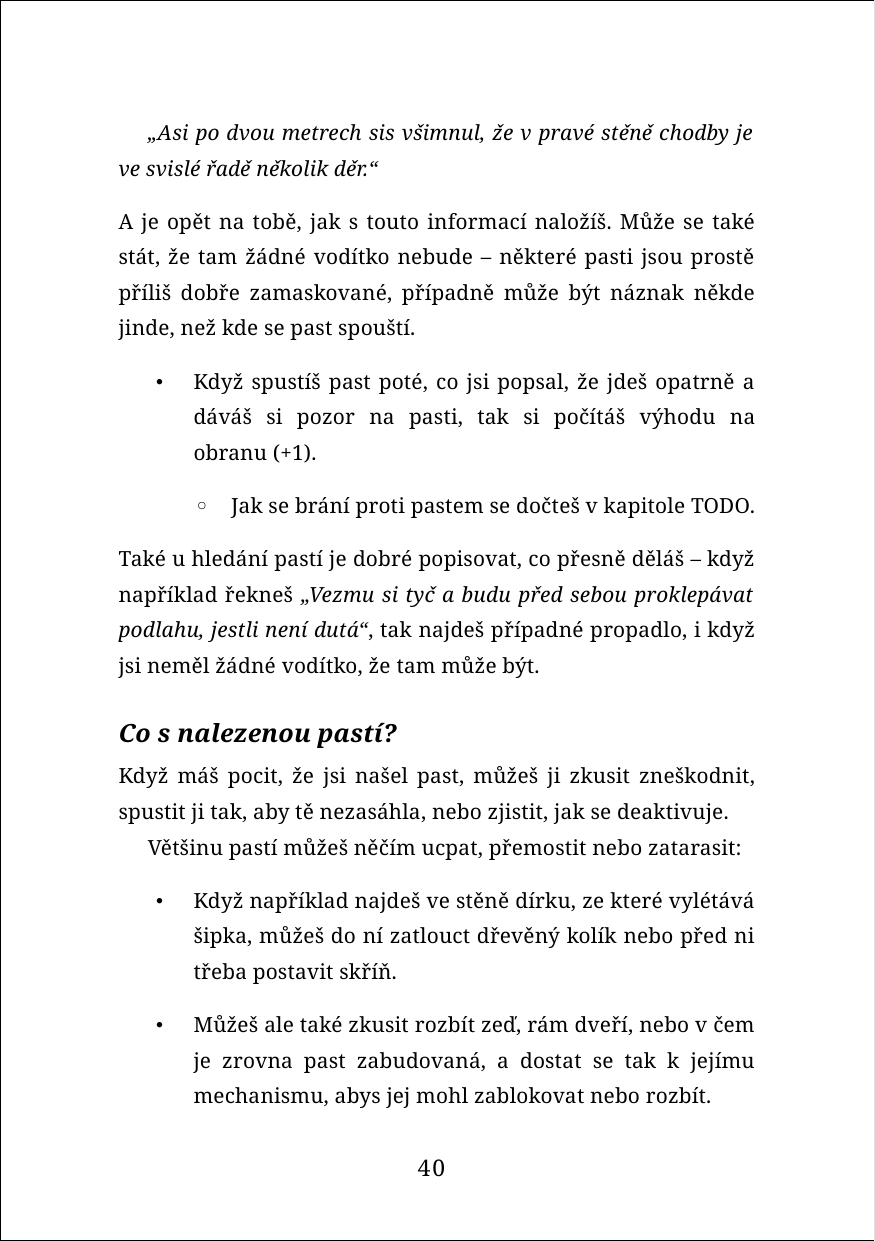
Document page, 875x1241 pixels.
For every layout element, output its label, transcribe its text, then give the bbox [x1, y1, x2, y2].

list Když spustíš past poté, co jsi popsal, že jdeš opatrně a dáváš si pozor na pasti, tak si počítáš výhodu na obranu (+1). [156, 367, 756, 466]
subtitle Co s nalezenou pastí? [118, 716, 756, 750]
list Můžeš ale také zkusit rozbít zeď, rám dveří, nebo v čem je zrovna past zabudovaná, a dostat se tak k jejímu mechanismu, abys jej mohl zablokovat nebo rozbít. [156, 1010, 756, 1110]
list Když například najdeš ve stěně dírku, ze které vylétává šipka, můžeš do ní zatlouct dřevěný kolík nebo před ni třeba postavit skříň. [156, 886, 756, 985]
text Když máš pocit, že jsi našel past, můžeš ji zkusit zneškodnit, spustit ji tak, aby tě nezasáhla, nebo zjistit, jak se deaktivuje. Většinu pastí můžeš něčím ucpat, přemostit nebo zatarasit: [118, 762, 756, 861]
text Také u hledání pastí je dobré popisovat, co přesně děláš – když například řekneš „Vezmu si tyč a budu před sebou proklepávat podlahu, jestli není dutá“, tak najdeš případné propadlo, i když jsi neměl žádné vodítko, že tam může být. [118, 544, 756, 679]
text „Asi po dvou metrech sis všimnul, že v pravé stěně chodby je ve svislé řadě několik děr.“ [118, 118, 756, 182]
text A je opět na tobě, jak s touto informací naložíš. Může se také stát, že tam žádné vodítko nebude – některé pasti jsou prostě příliš dobře zamaskované, případně může být náznak někde jinde, než kde se past spouští. [118, 207, 756, 342]
list Jak se brání proti pastem se dočteš v kapitole TODO. [193, 491, 756, 519]
